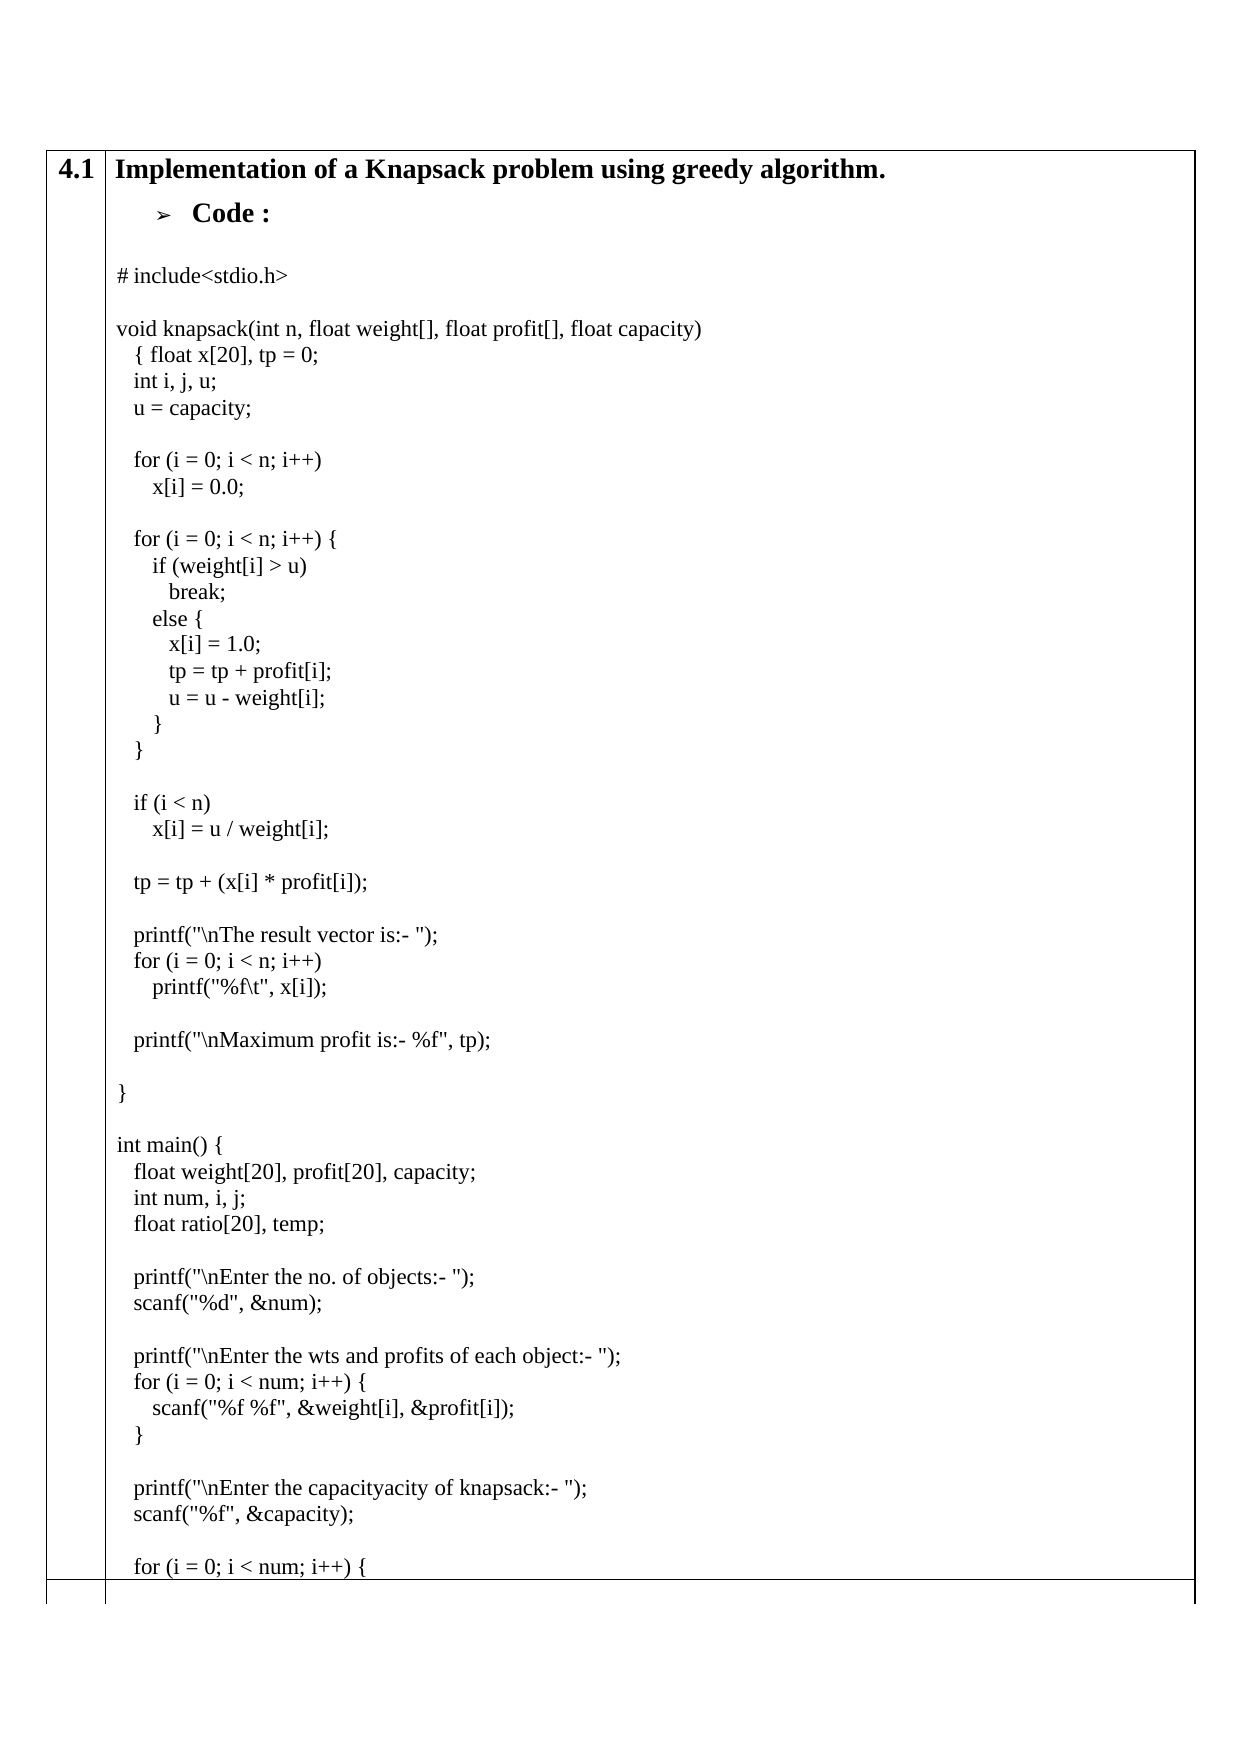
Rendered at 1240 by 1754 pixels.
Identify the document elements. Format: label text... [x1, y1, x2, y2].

text printf("\nMaximum profit is:- %f", tp); [133, 1026, 1089, 1052]
text float ratio[20], temp; [133, 1210, 1089, 1236]
text u = capacity; [133, 394, 1089, 420]
text printf("%f\t", x[i]); [152, 973, 1089, 1000]
text int main() { [117, 1131, 1089, 1158]
text } [117, 1078, 1089, 1105]
text scanf("%f", &capacity); [133, 1500, 1089, 1526]
text scanf("%f %f", &weight[i], &profit[i]); [152, 1395, 1089, 1421]
text else { [152, 604, 1089, 631]
list include<stdio.h> [117, 262, 1089, 288]
text } [133, 1421, 1089, 1447]
text printf("\nThe result vector is:- "); [133, 921, 1089, 947]
text x[i] = u / weight[i]; [152, 815, 1089, 842]
text for (i = 0; i < n; i++) [133, 947, 1089, 973]
text tp = tp + profit[i]; [169, 657, 1089, 683]
text Implementation of a Knapsack problem using greedy algorithm. [106, 151, 1089, 184]
text for (i = 0; i < num; i++) { [133, 1368, 1089, 1395]
text u = u - weight[i]; [169, 683, 1089, 710]
text x[i] = 0.0; [152, 473, 1089, 499]
text } [152, 710, 1089, 736]
text if (i < n) [133, 789, 1089, 815]
text } [133, 736, 1089, 763]
text void knapsack(int n, float weight[], float profit[], float capacity) { float x[20], tp = 0; [116, 316, 718, 367]
text break; [169, 578, 1089, 604]
text for (i = 0; i < num; i++) { [133, 1553, 1089, 1579]
text printf("\nEnter the wts and profits of each object:- "); [133, 1342, 1089, 1368]
text for (i = 0; i < n; i++) [133, 446, 1089, 473]
text for (i = 0; i < n; i++) { [133, 526, 1089, 552]
text printf("\nEnter the capacityacity of knapsack:- "); [133, 1474, 1089, 1500]
text float weight[20], profit[20], capacity; [133, 1158, 1089, 1184]
text x[i] = 1.0; [169, 631, 1089, 657]
text scanf("%d", &num); [133, 1289, 1089, 1316]
list Code : [154, 196, 1089, 229]
text if (weight[i] > u) [152, 552, 1089, 578]
text int i, j, u; [133, 367, 1089, 394]
text 4.1 [58, 151, 105, 184]
text printf("\nEnter the no. of objects:- "); [133, 1263, 1089, 1289]
text int num, i, j; [133, 1184, 1089, 1210]
text tp = tp + (x[i] * profit[i]); [133, 868, 1089, 894]
